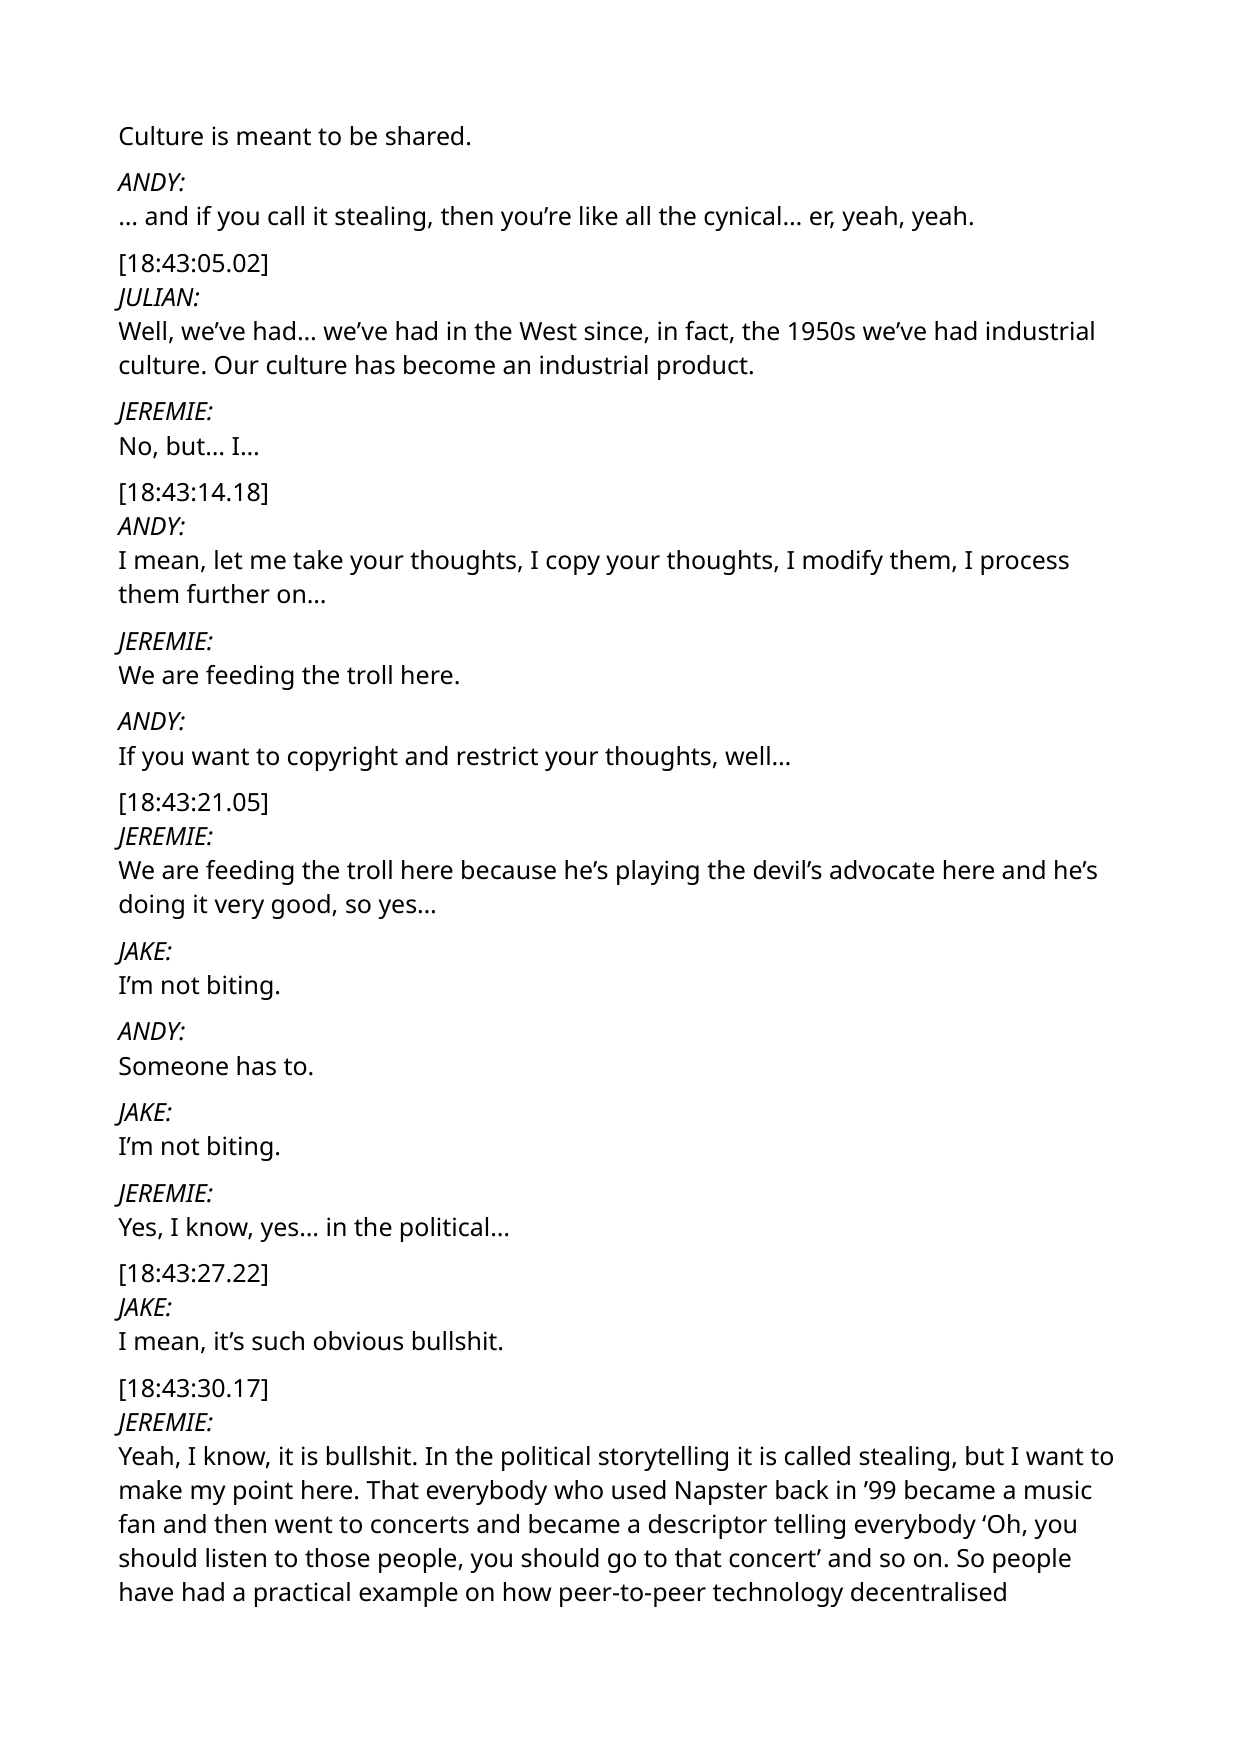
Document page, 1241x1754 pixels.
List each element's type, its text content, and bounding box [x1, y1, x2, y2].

text ANDY: … and if you call it stealing, then you’re like all the cynical… er, yeah, yeah. [118, 165, 1122, 233]
text JEREMIE: We are feeding the troll here. [118, 623, 1122, 692]
text Culture is meant to be shared. [118, 118, 1122, 152]
text [18:43:27.22] JAKE: I mean, it’s such obvious bullshit. [118, 1256, 1122, 1358]
text [18:43:14.18] ANDY: I mean, let me take your thoughts, I copy your thoughts, I modify them, I process them further on… [118, 475, 1122, 611]
text JEREMIE: Yes, I know, yes… in the political… [118, 1175, 1122, 1243]
text JAKE: I’m not biting. [118, 1095, 1122, 1163]
text ANDY: If you want to copyright and restrict your thoughts, well… [118, 704, 1122, 772]
text [18:43:30.17] JEREMIE: Yeah, I know, it is bullshit. In the political storytelling it is called stealing, but I want to make my point here. That everybody who used Napster back in ’99 became a music fan and then went to concerts and became a descriptor telling everybody ‘Oh, you should listen to those people, you should go to that concert’ and so on. So people have had a practical example on how peer-to-peer technology decentralised [118, 1371, 1122, 1609]
text [18:43:21.05] JEREMIE: We are feeding the troll here because he’s playing the devil’s advocate here and he’s doing it very good, so yes… [118, 785, 1122, 921]
text ANDY: Someone has to. [118, 1014, 1122, 1082]
text JEREMIE: No, but… I… [118, 394, 1122, 462]
text JAKE: I’m not biting. [118, 933, 1122, 1002]
text [18:43:05.02] JULIAN: Well, we’ve had… we’ve had in the West since, in fact, the 1950s we’ve had industrial culture. Our culture has become an industrial product. [118, 245, 1122, 382]
